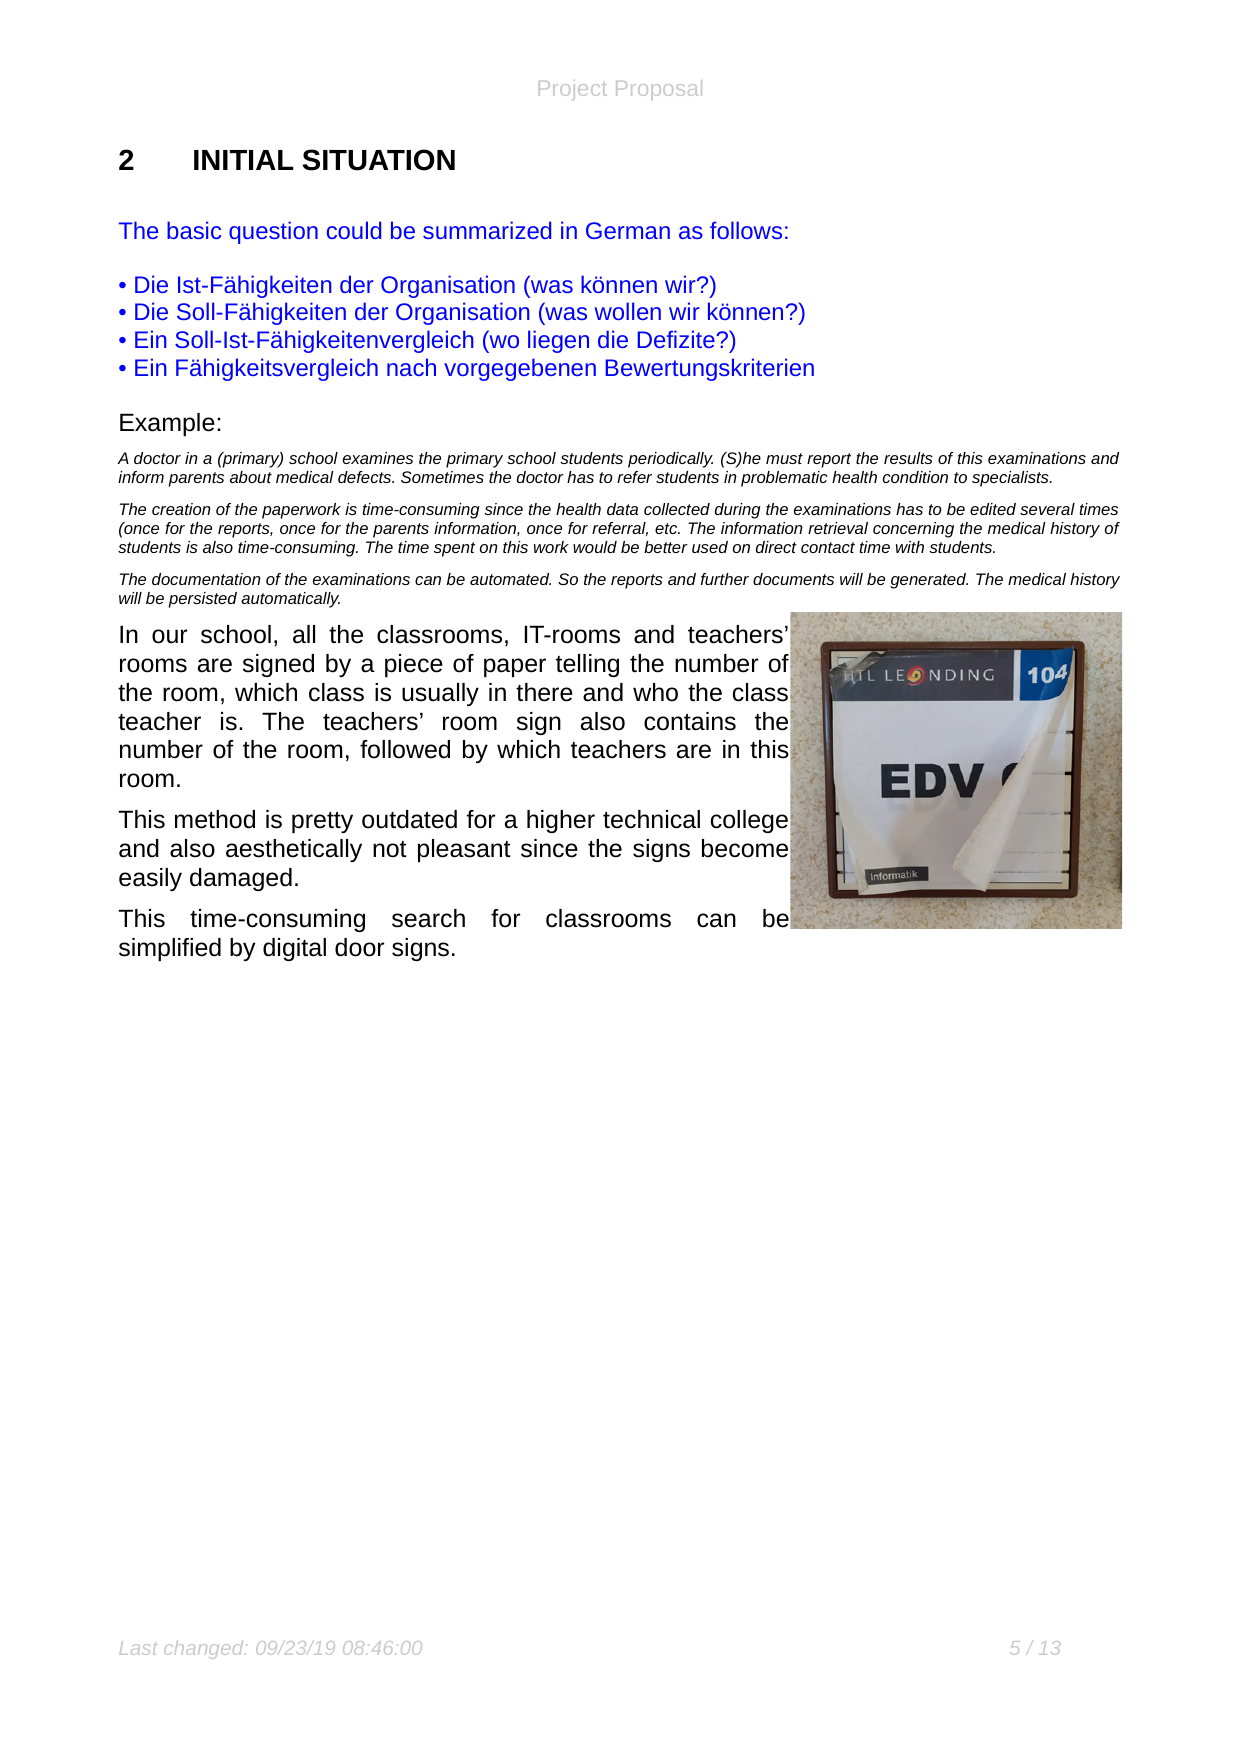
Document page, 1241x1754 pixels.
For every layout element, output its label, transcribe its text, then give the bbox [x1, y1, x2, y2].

text A doctor in a (primary) school examines the primary school students periodically. (S)he must report the results of this examinations and inform parents about medical defects. Sometimes the doctor has to refer students in problematic health condition to specialists. [118, 449, 1122, 487]
text • Ein Fähigkeitsvergleich nach vorgegebenen Bewertungskriterien [118, 353, 1122, 381]
subtitle Initial Situation [118, 143, 1122, 177]
text • Ein Soll-Ist-Fähigkeitenvergleich (wo liegen die Defizite?) [118, 326, 1122, 353]
text The documentation of the examinations can be automated. So the reports and further documents will be generated. The medical history will be persisted automatically. [118, 569, 1122, 608]
text Example: [118, 407, 1122, 436]
text This time-consuming search for classrooms can be simplified by digital door signs. [118, 904, 1122, 962]
text In our school, all the classrooms, IT-rooms and teachers’ rooms are signed by a piece of paper telling the number of the room, which class is usually in there and who the class teacher is. The teachers’ room sign also contains the number of the room, followed by which teachers are in this room. [118, 620, 790, 793]
text • Die Ist-Fähigkeiten der Organisation (was können wir?) [118, 271, 1122, 298]
text The basic question could be summarized in German as follows: [118, 217, 1122, 244]
text • Die Soll-Fähigkeiten der Organisation (was wollen wir können?) [118, 298, 1122, 326]
text The creation of the paperwork is time-consuming since the health data collected during the examinations has to be edited several times (once for the reports, once for the parents information, once for referral, etc. The information retrieval concerning the medical history of students is also time-consuming. The time spent on this work would be better used on direct contact time with students. [118, 499, 1122, 557]
text This method is pretty outdated for a higher technical college and also aesthetically not pleasant since the signs become easily damaged. [118, 805, 790, 892]
